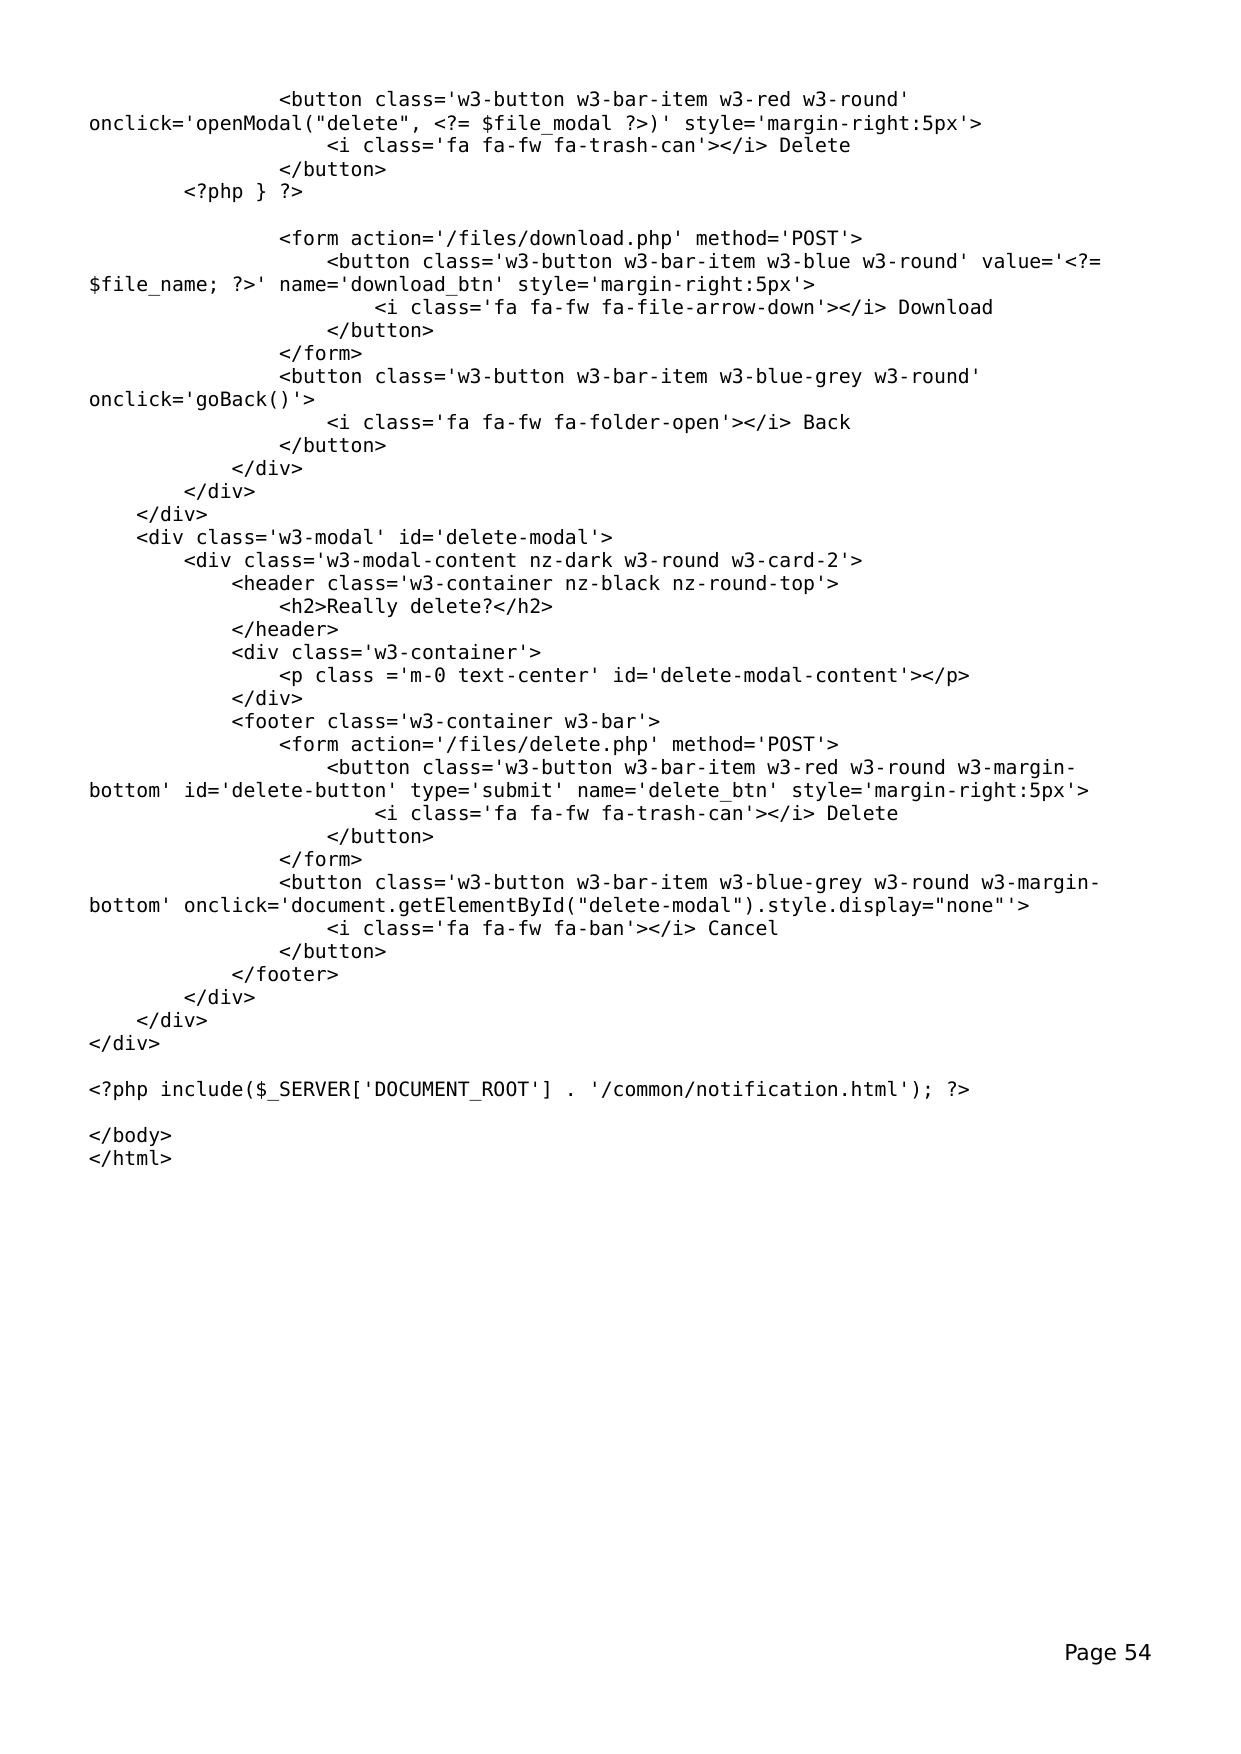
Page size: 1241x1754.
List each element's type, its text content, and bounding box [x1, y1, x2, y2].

text <div class='w3-container'> [88, 641, 1152, 664]
text <i class='fa fa-fw fa-folder-open'></i> Back [88, 411, 1152, 434]
text </button> [88, 434, 1152, 457]
text <i class='fa fa-fw fa-file-arrow-down'></i> Download [88, 296, 1152, 319]
text <?php } ?> [88, 181, 1152, 204]
text </button> [88, 158, 1152, 181]
text <form action='/files/download.php' method='POST'> [88, 227, 1152, 250]
text </footer> [88, 963, 1152, 986]
text <div class='w3-modal' id='delete-modal'> [88, 526, 1152, 549]
text </body> [88, 1124, 1152, 1147]
text </form> [88, 848, 1152, 871]
text </div> [88, 457, 1152, 480]
text </div> [88, 503, 1152, 526]
text <h2>Really delete?</h2> [88, 595, 1152, 618]
text <i class='fa fa-fw fa-trash-can'></i> Delete [88, 802, 1152, 825]
text <button class='w3-button w3-bar-item w3-red w3-round w3-margin-bottom' id='delete-button' type='submit' name='delete_btn' style='margin-right:5px'> [88, 756, 1152, 802]
text <div class='w3-modal-content nz-dark w3-round w3-card-2'> [88, 549, 1152, 572]
text </button> [88, 825, 1152, 848]
text <button class='w3-button w3-bar-item w3-blue-grey w3-round' onclick='goBack()'> [88, 365, 1152, 411]
text </html> [88, 1147, 1152, 1171]
text <button class='w3-button w3-bar-item w3-blue-grey w3-round w3-margin-bottom' onclick='document.getElementById("delete-modal").style.display="none"'> [88, 871, 1152, 917]
text <header class='w3-container nz-black nz-round-top'> [88, 572, 1152, 595]
text </div> [88, 1032, 1152, 1055]
text </form> [88, 342, 1152, 365]
text </div> [88, 480, 1152, 503]
text </button> [88, 319, 1152, 342]
text <form action='/files/delete.php' method='POST'> [88, 733, 1152, 756]
text <button class='w3-button w3-bar-item w3-red w3-round' onclick='openModal("delete", <?= $file_modal ?>)' style='margin-right:5px'> [88, 88, 1152, 134]
text </button> [88, 940, 1152, 963]
text </div> [88, 1009, 1152, 1032]
text <button class='w3-button w3-bar-item w3-blue w3-round' value='<?= $file_name; ?>' name='download_btn' style='margin-right:5px'> [88, 250, 1152, 296]
text <i class='fa fa-fw fa-ban'></i> Cancel [88, 917, 1152, 940]
text <i class='fa fa-fw fa-trash-can'></i> Delete [88, 134, 1152, 158]
text </header> [88, 618, 1152, 641]
text <?php include($_SERVER['DOCUMENT_ROOT'] . '/common/notification.html'); ?> [88, 1078, 1152, 1101]
text <footer class='w3-container w3-bar'> [88, 710, 1152, 733]
text </div> [88, 986, 1152, 1009]
text </div> [88, 687, 1152, 710]
text <p class ='m-0 text-center' id='delete-modal-content'></p> [88, 664, 1152, 687]
